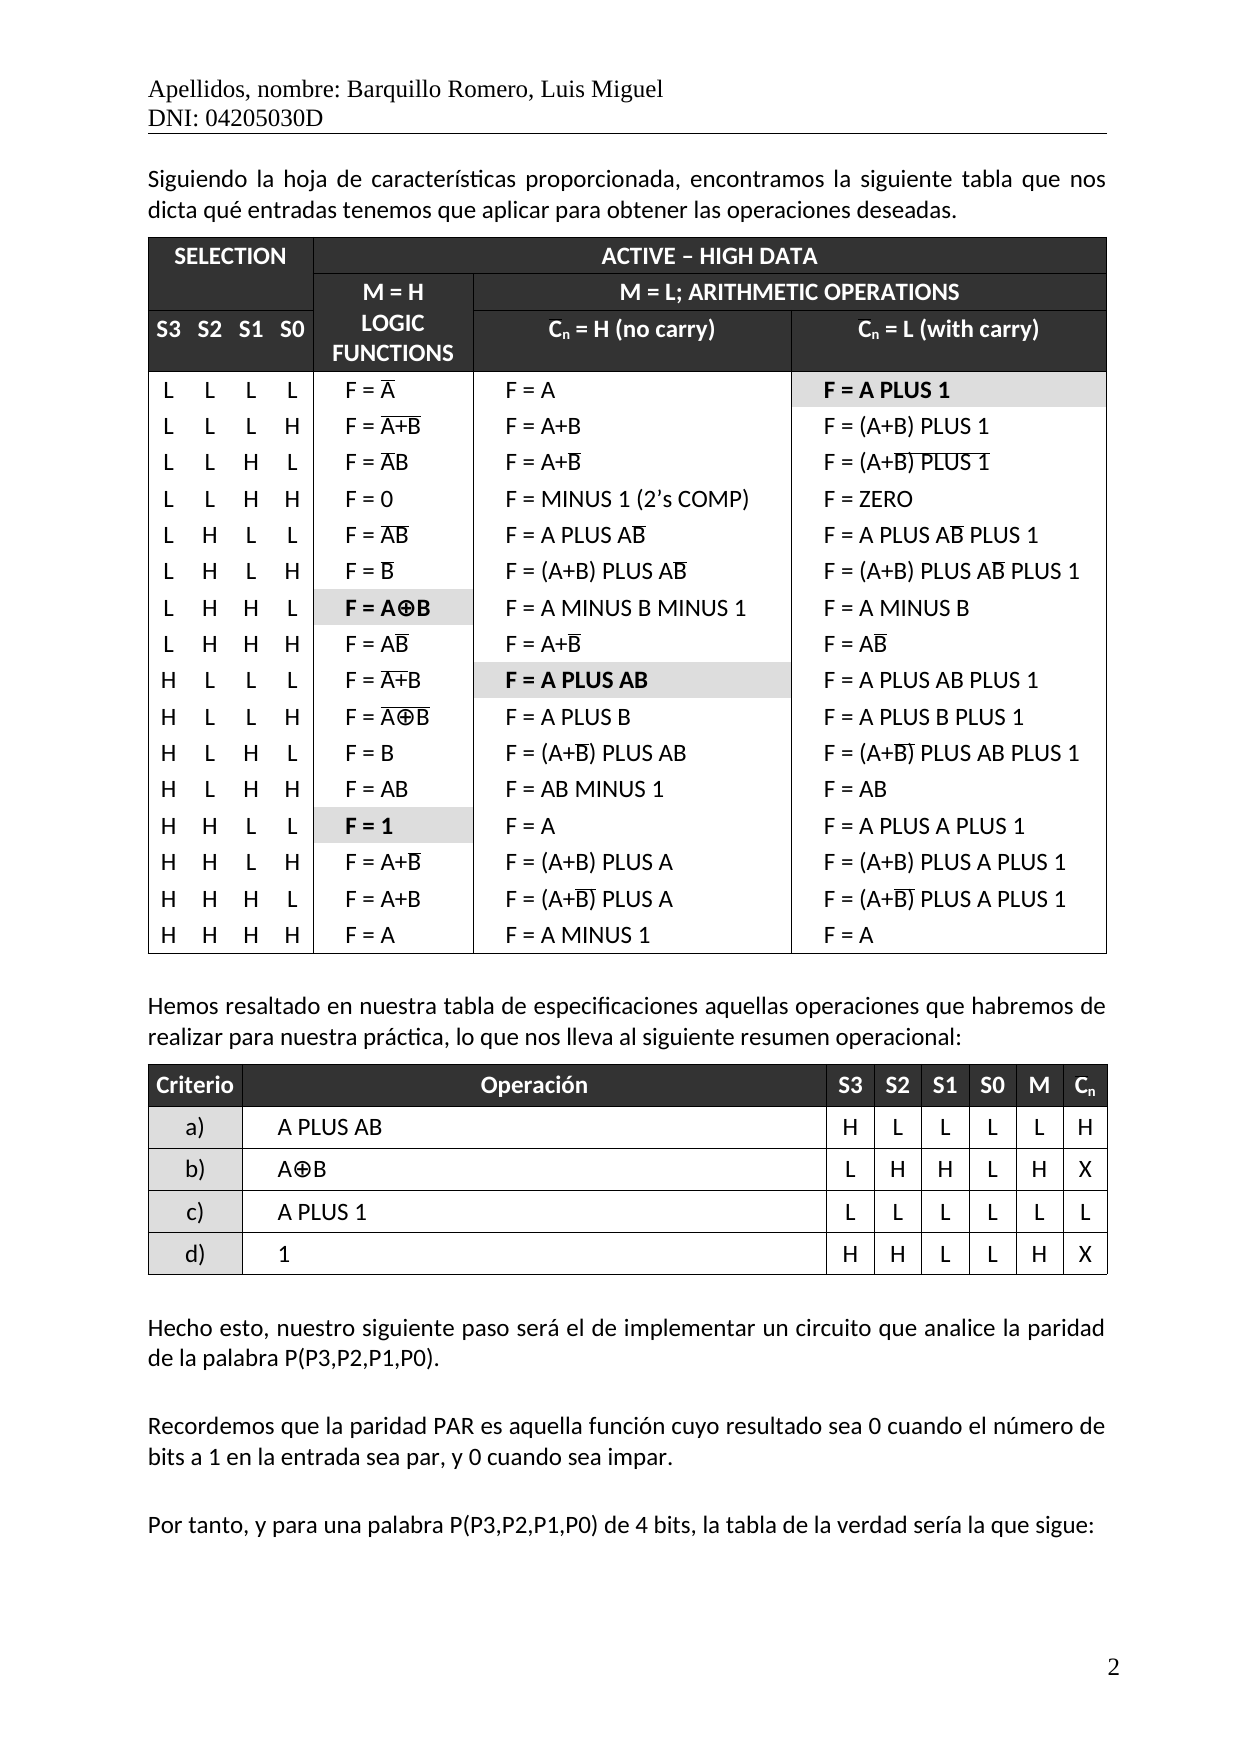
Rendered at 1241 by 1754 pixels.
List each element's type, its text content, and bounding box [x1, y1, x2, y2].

table_cell L [875, 1107, 921, 1148]
table_cell L [189, 480, 230, 516]
table_cell L [189, 444, 230, 480]
table_cell H [230, 480, 271, 516]
table_cell F = (A+B) PLUS AB [474, 734, 791, 771]
table_header S0 [970, 1065, 1016, 1106]
table_cell H [271, 771, 313, 807]
table_cell F = (A+B) PLUS AB PLUS 1 [792, 553, 1106, 589]
table_cell H [189, 844, 230, 880]
table_cell H [149, 771, 189, 807]
table_cell L [149, 444, 189, 480]
table_cell F = (A+B) PLUS 1 [792, 407, 1106, 443]
table_cell L [271, 372, 313, 407]
table_cell 1 [243, 1233, 826, 1274]
table_cell F = B [314, 734, 473, 771]
table_cell H [149, 698, 189, 734]
table_cell H [271, 553, 313, 589]
table_cell L [271, 516, 313, 553]
table_cell b) [149, 1149, 242, 1190]
table_cell L [230, 807, 271, 843]
table_cell F = A+B [474, 407, 791, 443]
table_cell F = 1 [314, 807, 473, 843]
table_header Cn [1064, 1065, 1107, 1106]
table_cell L [1064, 1191, 1107, 1232]
table_cell H [189, 589, 230, 625]
table_cell H [875, 1149, 921, 1190]
table_cell X [1064, 1233, 1107, 1274]
table_cell Cn = H (no carry) [474, 311, 791, 371]
table_cell F = AB [314, 625, 473, 662]
table_cell L [922, 1191, 969, 1232]
table_cell H [1017, 1233, 1063, 1274]
table_cell F = (A+B) PLUS A PLUS 1 [792, 844, 1106, 880]
table_cell H [189, 807, 230, 843]
table_cell F = A⊕B [314, 589, 473, 625]
table_cell L [271, 807, 313, 843]
table_cell F = AB [314, 771, 473, 807]
table_cell L [922, 1107, 969, 1148]
table_cell L [970, 1107, 1016, 1148]
table_cell F = A [314, 372, 473, 407]
table_header SELECTION [149, 238, 313, 310]
table_cell S2 [189, 311, 230, 371]
table_cell L [970, 1149, 1016, 1190]
table_cell A PLUS 1 [243, 1191, 826, 1232]
table_cell L [149, 625, 189, 662]
table_cell F = (A+B) PLUS A [474, 880, 791, 916]
table_cell F = A+B [474, 444, 791, 480]
table_cell A⊕B [243, 1149, 826, 1190]
table_cell F = A PLUS AB [474, 662, 791, 698]
table_cell L [189, 771, 230, 807]
table_cell S0 [271, 311, 313, 371]
table_cell L [970, 1191, 1016, 1232]
table_cell F = A [792, 916, 1106, 952]
table_cell H [230, 771, 271, 807]
table_cell H [230, 444, 271, 480]
table_cell H [1064, 1107, 1107, 1148]
table_cell X [1064, 1149, 1107, 1190]
table_cell F = A PLUS AB PLUS 1 [792, 516, 1106, 553]
table_cell L [149, 407, 189, 443]
table_cell F = A PLUS B PLUS 1 [792, 698, 1106, 734]
table_cell L [189, 662, 230, 698]
table_cell F = A+B [474, 625, 791, 662]
table_cell F = A [474, 807, 791, 843]
table_cell F = AB [314, 516, 473, 553]
table_cell H [271, 625, 313, 662]
table_cell L [230, 407, 271, 443]
table_cell a) [149, 1107, 242, 1148]
table_cell L [149, 516, 189, 553]
table_cell H [230, 589, 271, 625]
table_cell H [230, 916, 271, 952]
table_cell L [189, 698, 230, 734]
table_cell H [149, 880, 189, 916]
table_cell F = MINUS 1 (2’s COMP) [474, 480, 791, 516]
table_cell H [189, 553, 230, 589]
table_cell H [149, 807, 189, 843]
table_cell F = AB [792, 625, 1106, 662]
table_cell F = AB [314, 444, 473, 480]
table_cell L [149, 589, 189, 625]
table_header Criterio [149, 1065, 242, 1106]
table_cell F = A⊕B [314, 698, 473, 734]
table_cell H [149, 844, 189, 880]
table_cell Cn = L (with carry) [792, 311, 1106, 371]
table_cell L [230, 662, 271, 698]
table_cell F = (A+B) PLUS AB PLUS 1 [792, 734, 1106, 771]
table_cell F = A+B [314, 407, 473, 443]
table_header ACTIVE – HIGH DATA [314, 238, 1106, 273]
table_cell F = (A+B) PLUS A [474, 844, 791, 880]
table_cell F = A [314, 916, 473, 952]
table_cell H [149, 734, 189, 771]
table_header S3 [827, 1065, 874, 1106]
table_cell H [271, 844, 313, 880]
table_cell F = A PLUS A PLUS 1 [792, 807, 1106, 843]
table_cell L [189, 407, 230, 443]
table_cell L [970, 1233, 1016, 1274]
table_cell H [230, 625, 271, 662]
table_cell H [1017, 1149, 1063, 1190]
table_cell L [271, 880, 313, 916]
text Recordemos que la paridad PAR es aquella función cuyo resultado sea 0 cuando el número de bits a 1 en la entrada sea par, y 0 cuando sea impar. [148, 1410, 1107, 1471]
table_cell H [189, 880, 230, 916]
table_cell M = L; ARITHMETIC OPERATIONS [474, 274, 1106, 310]
table_cell L [230, 698, 271, 734]
table_cell L [827, 1149, 874, 1190]
table_cell F = AB [792, 771, 1106, 807]
table_cell H [271, 698, 313, 734]
table_cell H [189, 516, 230, 553]
table_cell H [149, 916, 189, 952]
table_cell F = AB MINUS 1 [474, 771, 791, 807]
table_cell L [149, 480, 189, 516]
table_cell L [189, 372, 230, 407]
table_cell L [230, 844, 271, 880]
text Hecho esto, nuestro siguiente paso será el de implementar un circuito que analice la paridad de la palabra P(P3,P2,P1,P0). [148, 1312, 1107, 1373]
table_cell F = ZERO [792, 480, 1106, 516]
table_cell H [271, 480, 313, 516]
table_cell L [230, 372, 271, 407]
table_cell H [230, 734, 271, 771]
table_cell H [875, 1233, 921, 1274]
table_cell H [189, 916, 230, 952]
table_cell L [271, 734, 313, 771]
table_cell F = A PLUS AB [474, 516, 791, 553]
table_cell L [149, 372, 189, 407]
table_cell F = A [474, 372, 791, 407]
table_cell L [875, 1191, 921, 1232]
table_cell M = H LOGIC FUNCTIONS [314, 274, 473, 371]
table_header M [1017, 1065, 1063, 1106]
table_cell L [230, 516, 271, 553]
table_cell L [922, 1233, 969, 1274]
table_cell L [149, 553, 189, 589]
table_cell c) [149, 1191, 242, 1232]
table_cell L [271, 444, 313, 480]
table_cell F = A+B [314, 844, 473, 880]
table_cell L [827, 1191, 874, 1232]
table_cell L [271, 662, 313, 698]
text Siguiendo la hoja de características proporcionada, encontramos la siguiente tabla que nos dicta qué entradas tenemos que aplicar para obtener las operaciones deseadas. [148, 163, 1107, 224]
table_cell S3 [149, 311, 189, 371]
text Por tanto, y para una palabra P(P3,P2,P1,P0) de 4 bits, la tabla de la verdad sería la que sigue: [148, 1509, 1107, 1539]
table_cell F = 0 [314, 480, 473, 516]
text Hemos resaltado en nuestra tabla de especificaciones aquellas operaciones que habremos de realizar para nuestra práctica, lo que nos lleva al siguiente resumen operacional: [148, 990, 1107, 1051]
table_cell F = A PLUS 1 [792, 372, 1106, 407]
table_cell H [230, 880, 271, 916]
table_cell F = B [314, 553, 473, 589]
table_header S1 [922, 1065, 969, 1106]
table_header S2 [875, 1065, 921, 1106]
table_cell L [1017, 1191, 1063, 1232]
table_cell L [230, 553, 271, 589]
table_cell A PLUS AB [243, 1107, 826, 1148]
table_cell H [271, 916, 313, 952]
table_cell d) [149, 1233, 242, 1274]
table_cell F = (A+B) PLUS 1 [792, 444, 1106, 480]
table_cell L [1017, 1107, 1063, 1148]
table_cell H [271, 407, 313, 443]
table_cell F = A PLUS B [474, 698, 791, 734]
table_cell L [271, 589, 313, 625]
table_header Operación [243, 1065, 826, 1106]
table_cell L [189, 734, 230, 771]
table_cell F = (A+B) PLUS AB [474, 553, 791, 589]
table_cell F = A+B [314, 880, 473, 916]
table_cell F = A MINUS B MINUS 1 [474, 589, 791, 625]
table_cell H [827, 1107, 874, 1148]
table_cell H [189, 625, 230, 662]
table_cell H [149, 662, 189, 698]
table_cell H [827, 1233, 874, 1274]
table_cell F = A+B [314, 662, 473, 698]
table_cell F = A PLUS AB PLUS 1 [792, 662, 1106, 698]
table_cell F = A MINUS B [792, 589, 1106, 625]
table_cell F = (A+B) PLUS A PLUS 1 [792, 880, 1106, 916]
table_cell F = A MINUS 1 [474, 916, 791, 952]
table_cell H [922, 1149, 969, 1190]
table_cell S1 [230, 311, 271, 371]
